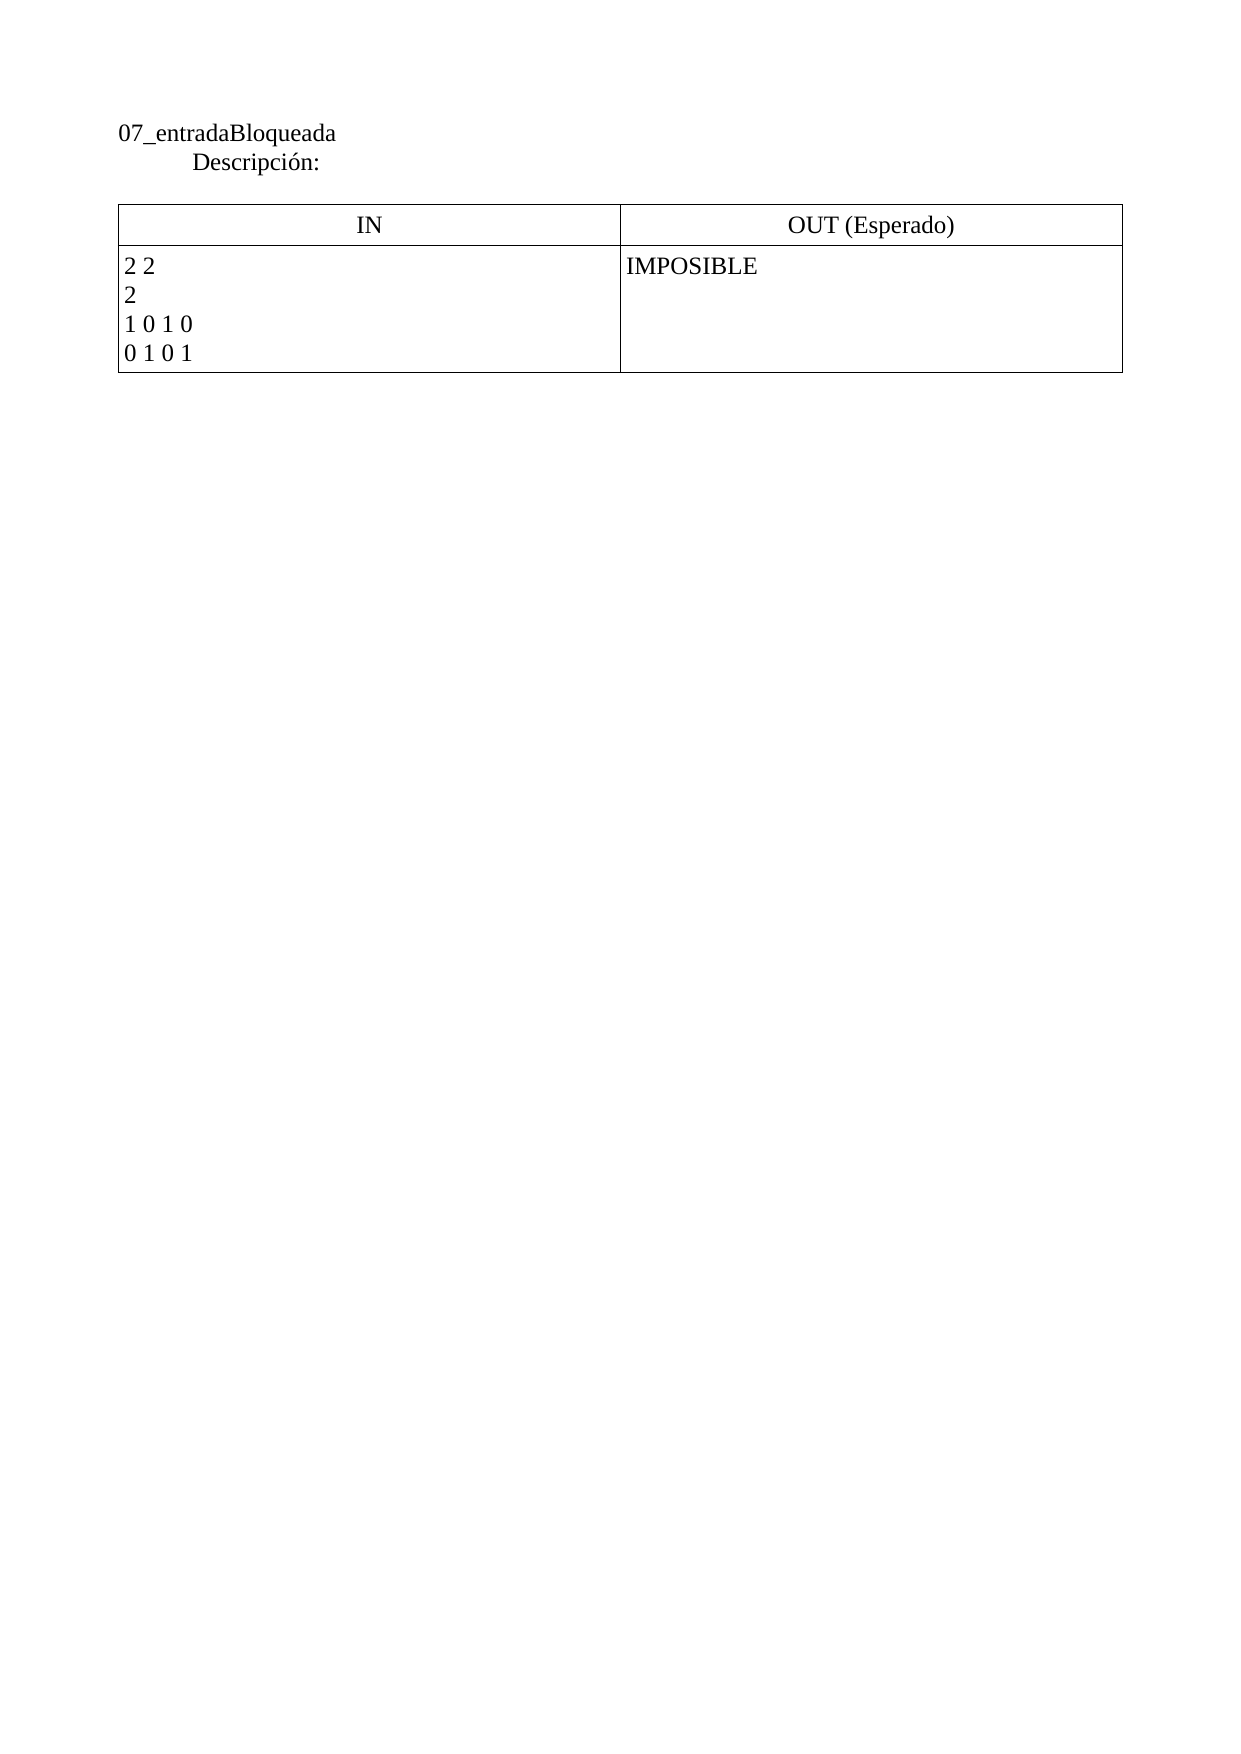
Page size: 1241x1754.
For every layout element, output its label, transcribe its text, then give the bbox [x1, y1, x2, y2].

table_cell 2 2 2 1 0 1 0 0 1 0 1 [119, 246, 620, 372]
table_header OUT (Esperado) [621, 205, 1122, 245]
table_header IN [119, 205, 620, 245]
text 07_entradaBloqueada [118, 118, 1122, 147]
text Descripción: [118, 147, 1122, 176]
table_cell IMPOSIBLE [621, 246, 1122, 372]
